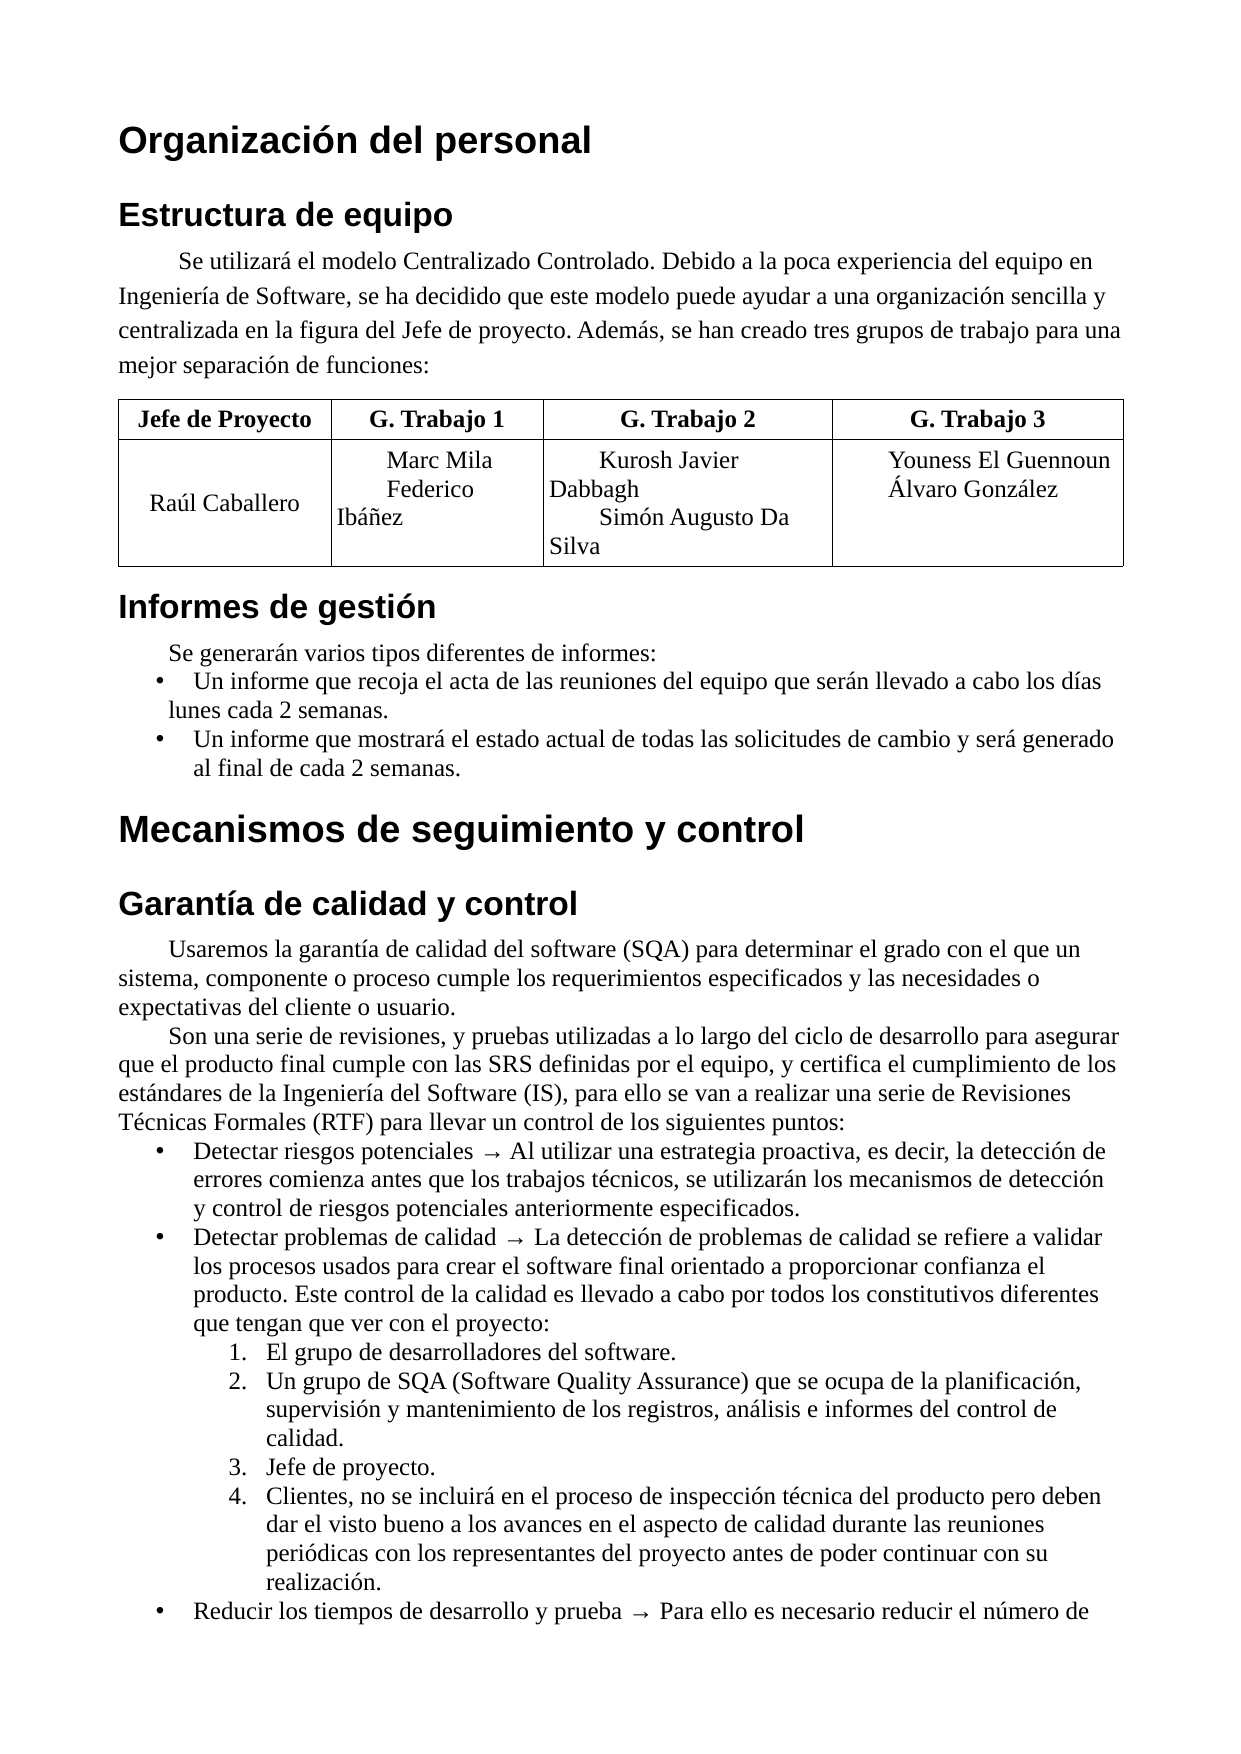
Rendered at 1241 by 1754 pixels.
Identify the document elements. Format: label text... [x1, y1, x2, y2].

list Reducir los tiempos de desarrollo y prueba → Para ello es necesario reducir el número de [156, 1596, 1122, 1624]
table_header G. Trabajo 1 [332, 400, 543, 439]
list Clientes, no se incluirá en el proceso de inspección técnica del producto pero deben dar el visto bueno a los avances en el aspecto de calidad durante las reuniones periódicas con los representantes del proyecto antes de poder continuar con su realización. [228, 1481, 1122, 1596]
table_header G. Trabajo 2 [544, 400, 832, 439]
table_cell Kurosh Javier Dabbagh Simón Augusto Da Silva [544, 440, 832, 566]
text lunes cada 2 semanas. [118, 695, 1122, 724]
table_header G. Trabajo 3 [833, 400, 1123, 439]
table_cell Youness El Guennoun Álvaro González [833, 440, 1123, 566]
table_header Jefe de Proyecto [119, 400, 331, 439]
text Se utilizará el modelo Centralizado Controlado. Debido a la poca experiencia del equipo en Ingeniería de Software, se ha decidido que este modelo puede ayudar a una organización sencilla y centralizada en la figura del Jefe de proyecto. Además, se han creado tres grupos de trabajo para una mejor separación de funciones: [118, 246, 1122, 378]
table_cell Raúl Caballero [119, 440, 331, 566]
subtitle Organización del personal [118, 118, 1122, 162]
list Detectar problemas de calidad → La detección de problemas de calidad se refiere a validar los procesos usados para crear el software final orientado a proporcionar confianza el producto. Este control de la calidad es llevado a cabo por todos los constitutivos diferentes que tengan que ver con el proyecto: [156, 1222, 1122, 1337]
list Un informe que mostrará el estado actual de todas las solicitudes de cambio y será generado al final de cada 2 semanas. [156, 724, 1122, 781]
subtitle Estructura de equipo [118, 195, 1122, 234]
subtitle Garantía de calidad y control [118, 883, 1122, 922]
list Jefe de proyecto. [228, 1452, 1122, 1481]
list Un informe que recoja el acta de las reuniones del equipo que serán llevado a cabo los días [156, 666, 1122, 695]
list El grupo de desarrolladores del software. [228, 1337, 1122, 1366]
text Son una serie de revisiones, y pruebas utilizadas a lo largo del ciclo de desarrollo para asegurar que el producto final cumple con las SRS definidas por el equipo, y certifica el cumplimiento de los estándares de la Ingeniería del Software (IS), para ello se van a realizar una serie de Revisiones Técnicas Formales (RTF) para llevar un control de los siguientes puntos: [118, 1021, 1122, 1136]
subtitle Mecanismos de seguimiento y control [118, 806, 1122, 850]
text Usaremos la garantía de calidad del software (SQA) para determinar el grado con el que un sistema, componente o proceso cumple los requerimientos especificados y las necesidades o expectativas del cliente o usuario. [118, 934, 1122, 1021]
list Detectar riesgos potenciales → Al utilizar una estrategia proactiva, es decir, la detección de errores comienza antes que los trabajos técnicos, se utilizarán los mecanismos de detección y control de riesgos potenciales anteriormente especificados. [156, 1136, 1122, 1222]
table_cell Marc Mila Federico Ibáñez [332, 440, 543, 566]
list Un grupo de SQA (Software Quality Assurance) que se ocupa de la planificación, supervisión y mantenimiento de los registros, análisis e informes del control de calidad. [228, 1366, 1122, 1452]
text Se generarán varios tipos diferentes de informes: [118, 638, 1122, 666]
subtitle Informes de gestión [118, 587, 1122, 625]
